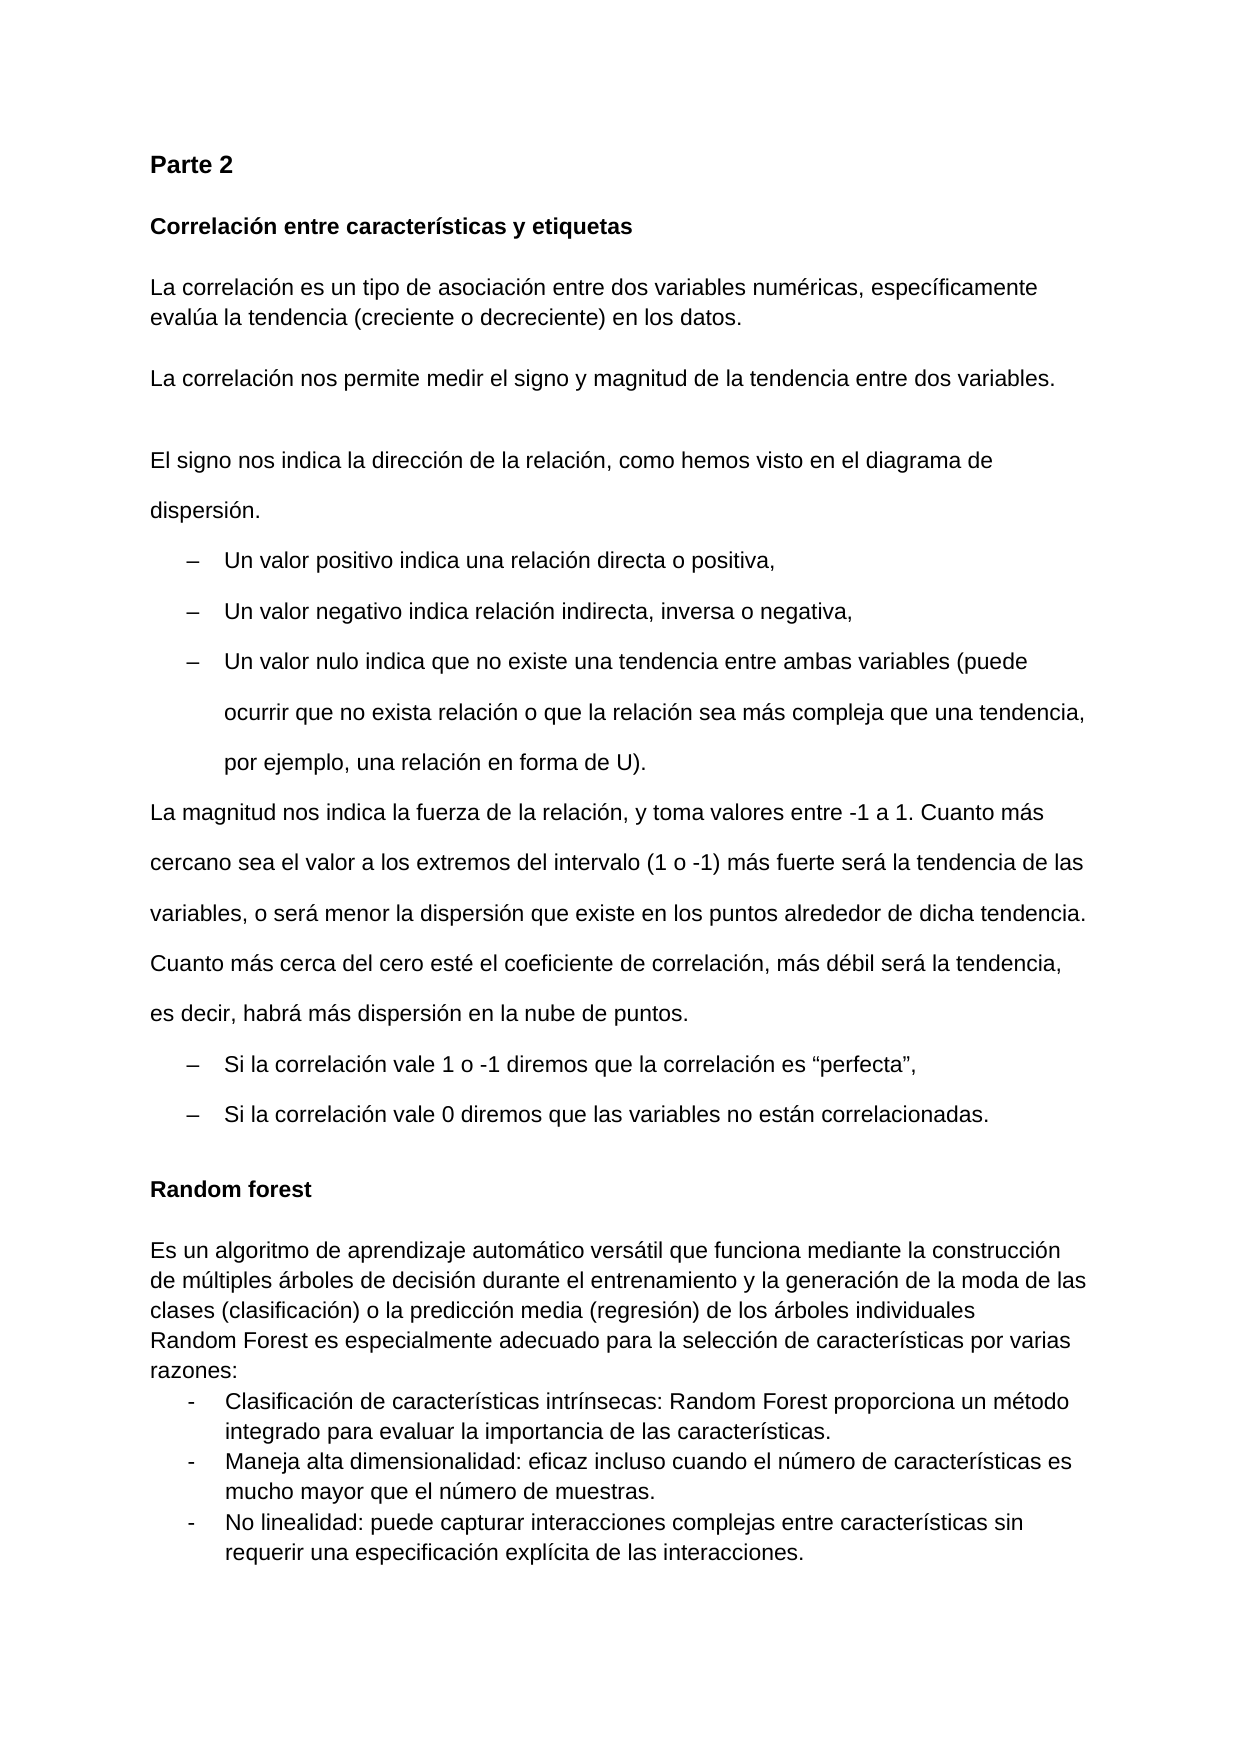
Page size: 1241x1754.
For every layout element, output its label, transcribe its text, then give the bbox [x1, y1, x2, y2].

list No linealidad: puede capturar interacciones complejas entre características sin requerir una especificación explícita de las interacciones. [187, 1508, 1090, 1565]
list Un valor nulo indica que no existe una tendencia entre ambas variables (puede ocurrir que no exista relación o que la relación sea más compleja que una tendencia, por ejemplo, una relación en forma de U). [186, 648, 1090, 775]
text Parte 2 [150, 150, 1090, 179]
list Si la correlación vale 1 o -1 diremos que la correlación es “perfecta”, [186, 1051, 1090, 1077]
text La correlación nos permite medir el signo y magnitud de la tendencia entre dos variables. [150, 365, 1090, 392]
text Random Forest es especialmente adecuado para la selección de características por varias razones: [150, 1327, 1090, 1384]
list Un valor negativo indica relación indirecta, inversa o negativa, [186, 598, 1090, 624]
text Correlación entre características y etiquetas [150, 213, 1090, 239]
list Maneja alta dimensionalidad: eficaz incluso cuando el número de características es mucho mayor que el número de muestras. [187, 1448, 1090, 1505]
text Random forest [150, 1176, 1090, 1203]
text El signo nos indica la dirección de la relación, como hemos visto en el diagrama de dispersión. [150, 447, 1090, 523]
text Es un algoritmo de aprendizaje automático versátil que funciona mediante la construcción de múltiples árboles de decisión durante el entrenamiento y la generación de la moda de las clases (clasificación) o la predicción media (regresión) de los árboles individuales [150, 1237, 1090, 1323]
text La correlación es un tipo de asociación entre dos variables numéricas, específicamente evalúa la tendencia (creciente o decreciente) en los datos. [150, 243, 1090, 330]
text La magnitud nos indica la fuerza de la relación, y toma valores entre -1 a 1. Cuanto más cercano sea el valor a los extremos del intervalo (1 o -1) más fuerte será la tendencia de las variables, o será menor la dispersión que existe en los puntos alrededor de dicha tendencia. Cuanto más cerca del cero esté el coeficiente de correlación, más débil será la tendencia, es decir, habrá más dispersión en la nube de puntos. [150, 799, 1090, 1027]
list Clasificación de características intrínsecas: Random Forest proporciona un método integrado para evaluar la importancia de las características. [187, 1388, 1090, 1444]
list Si la correlación vale 0 diremos que las variables no están correlacionadas. [186, 1101, 1090, 1127]
list Un valor positivo indica una relación directa o positiva, [186, 547, 1090, 574]
